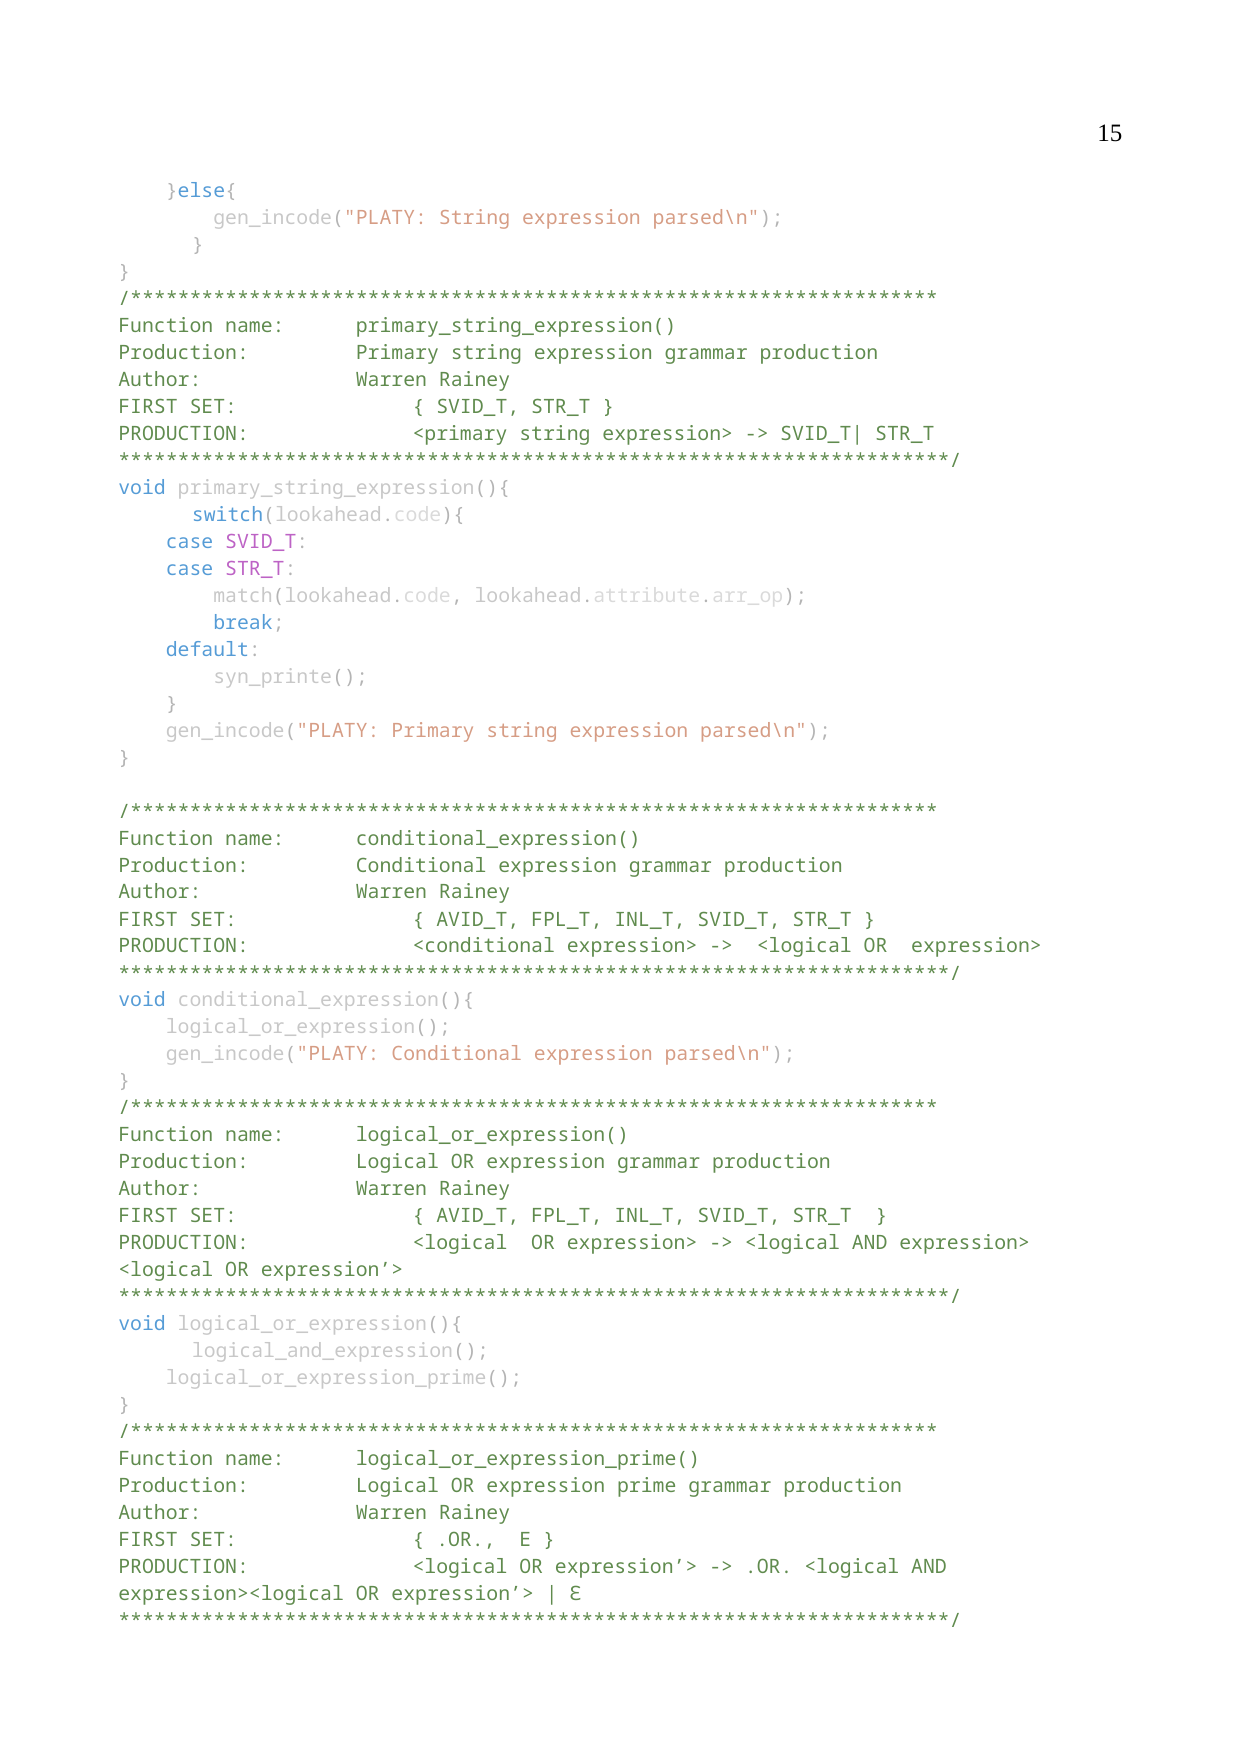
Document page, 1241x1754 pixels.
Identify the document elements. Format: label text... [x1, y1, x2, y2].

text match(lookahead.code, lookahead.attribute.arr_op); [118, 581, 1122, 608]
text PRODUCTION: <primary string expression> -> SVID_T| STR_T [118, 419, 1122, 446]
text FIRST SET: { SVID_T, STR_T } [118, 392, 1122, 419]
text void logical_or_expression(){ [118, 1309, 1122, 1336]
text } [118, 689, 1122, 716]
text /******************************************************************** [118, 797, 1122, 824]
text void conditional_expression(){ [118, 986, 1122, 1013]
text **********************************************************************/ [118, 1606, 1122, 1633]
text FIRST SET: { .OR., E } [118, 1525, 1122, 1552]
text void primary_string_expression(){ [118, 473, 1122, 500]
text Author: Warren Rainey [118, 1498, 1122, 1525]
text logical_or_expression(); [118, 1013, 1122, 1040]
text gen_incode("PLATY: Primary string expression parsed\n"); [118, 716, 1122, 743]
text default: [118, 635, 1122, 662]
text gen_incode("PLATY: Conditional expression parsed\n"); [118, 1040, 1122, 1067]
text Function name: logical_or_expression_prime() [118, 1444, 1122, 1471]
text /******************************************************************** [118, 284, 1122, 311]
text Author: Warren Rainey [118, 1174, 1122, 1202]
text **********************************************************************/ [118, 959, 1122, 986]
text PRODUCTION: <logical OR expression> -> <logical AND expression> <logical OR expression’> [118, 1228, 1122, 1282]
text /******************************************************************** [118, 1094, 1122, 1121]
text Function name: logical_or_expression() [118, 1121, 1122, 1148]
text logical_or_expression_prime(); [118, 1363, 1122, 1390]
text Production: Logical OR expression grammar production [118, 1148, 1122, 1174]
text **********************************************************************/ [118, 1282, 1122, 1309]
text } [118, 1390, 1122, 1417]
text } [118, 1067, 1122, 1094]
text } [118, 257, 1122, 284]
text PRODUCTION: <logical OR expression’> -> .OR. <logical AND expression><logical OR expression’> | Ɛ [118, 1552, 1122, 1606]
text logical_and_expression(); [118, 1336, 1122, 1363]
text Author: Warren Rainey [118, 365, 1122, 392]
text switch(lookahead.code){ [118, 500, 1122, 527]
text **********************************************************************/ [118, 446, 1122, 473]
text } [118, 743, 1122, 770]
text Production: Primary string expression grammar production [118, 338, 1122, 365]
text Author: Warren Rainey [118, 878, 1122, 905]
text case STR_T: [118, 554, 1122, 581]
text PRODUCTION: <conditional expression> -> <logical OR expression> [118, 932, 1122, 959]
text FIRST SET: { AVID_T, FPL_T, INL_T, SVID_T, STR_T } [118, 905, 1122, 932]
text case SVID_T: [118, 527, 1122, 554]
text Function name: primary_string_expression() [118, 311, 1122, 338]
text Production: Conditional expression grammar production [118, 851, 1122, 878]
text } [118, 230, 1122, 257]
text Function name: conditional_expression() [118, 824, 1122, 851]
text FIRST SET: { AVID_T, FPL_T, INL_T, SVID_T, STR_T } [118, 1202, 1122, 1228]
text }else{ [118, 176, 1122, 203]
text break; [118, 608, 1122, 635]
text Production: Logical OR expression prime grammar production [118, 1471, 1122, 1498]
text /******************************************************************** [118, 1417, 1122, 1444]
text gen_incode("PLATY: String expression parsed\n"); [118, 203, 1122, 230]
text syn_printe(); [118, 662, 1122, 689]
